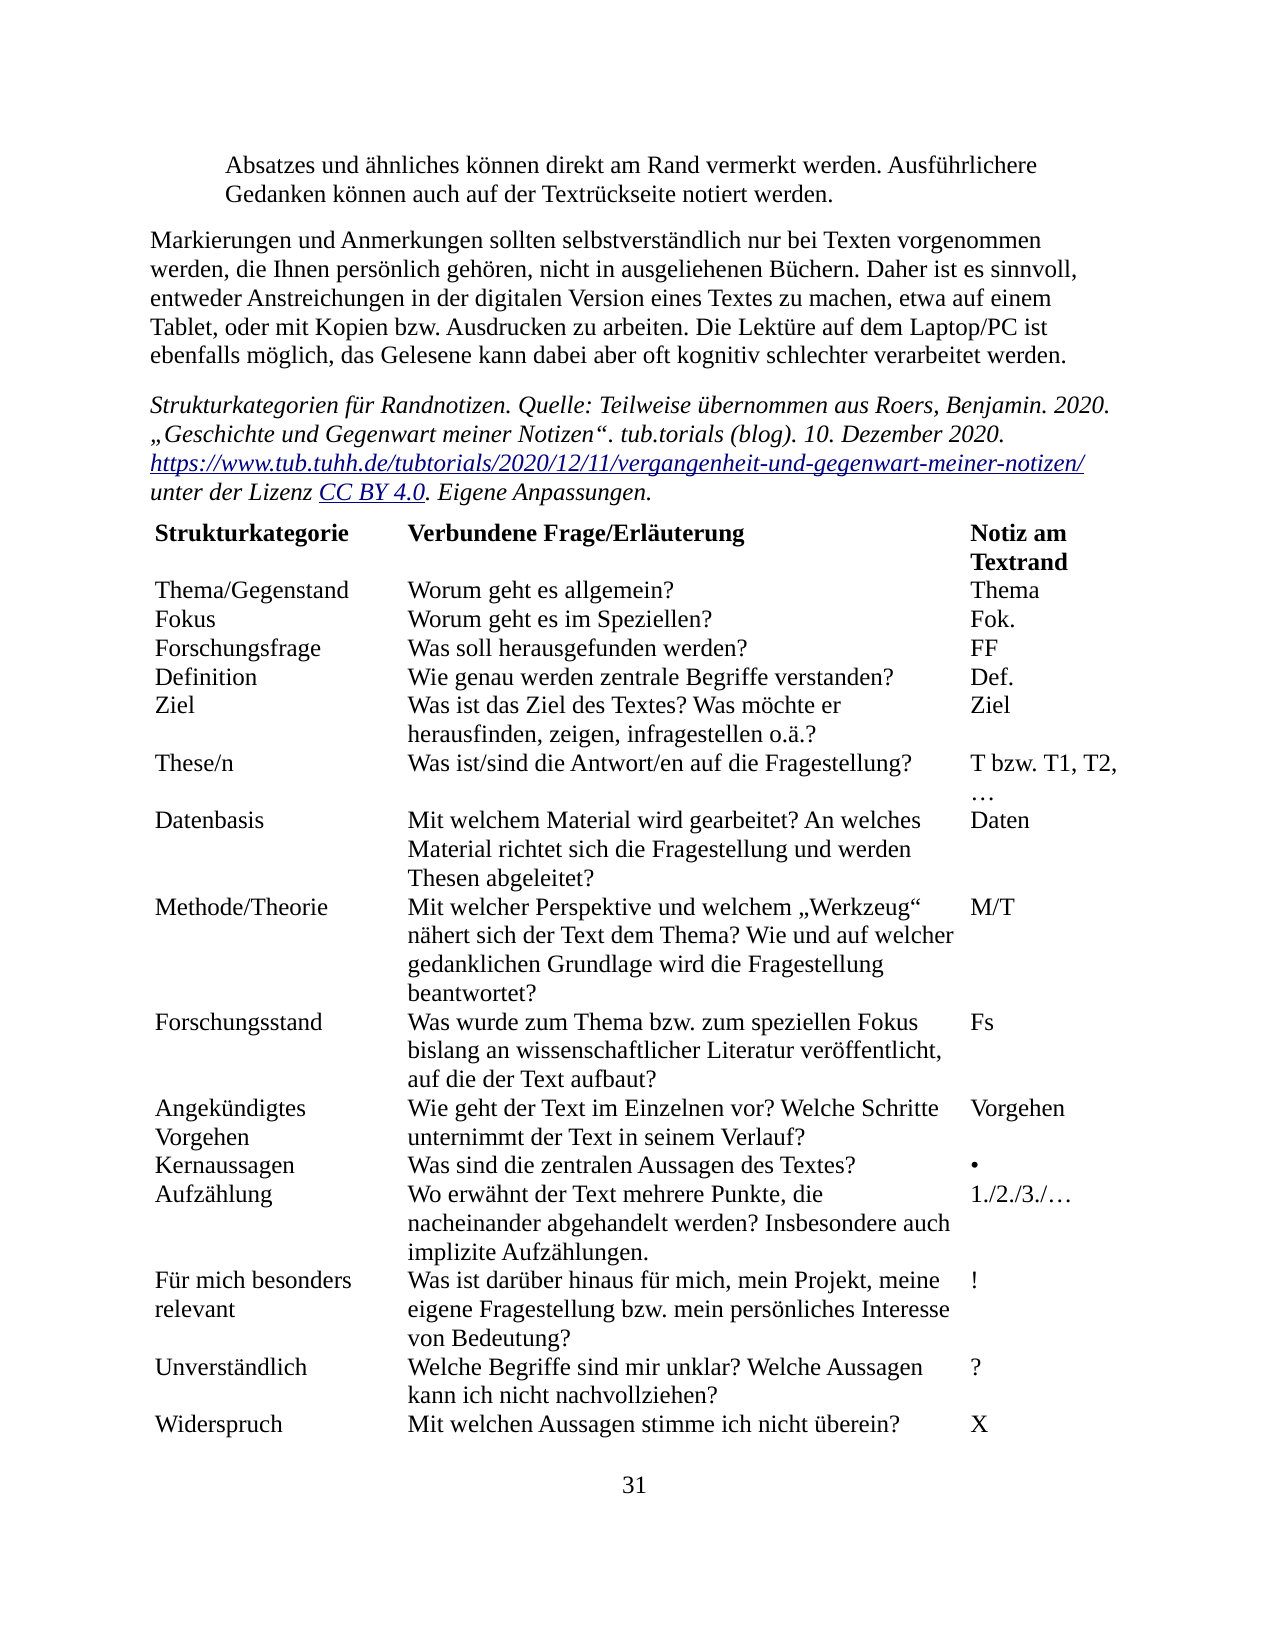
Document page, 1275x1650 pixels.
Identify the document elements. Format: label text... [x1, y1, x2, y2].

table_cell Mit welchen Aussagen stimme ich nicht überein? [403, 1409, 966, 1438]
table_cell Def. [966, 662, 1125, 691]
table_cell Was soll herausgefunden werden? [403, 633, 966, 662]
table_cell Forschungsstand [150, 1007, 403, 1093]
table_cell Worum geht es im Speziellen? [403, 604, 966, 633]
table_cell ? [966, 1352, 1125, 1409]
table_cell ! [966, 1266, 1125, 1352]
table_cell Forschungsfrage [150, 633, 403, 662]
table_cell Wo erwähnt der Text mehrere Punkte, die nacheinander abgehandelt werden? Insbesondere auch implizite Aufzählungen. [403, 1179, 966, 1266]
table_cell Definition [150, 662, 403, 691]
table_cell Was wurde zum Thema bzw. zum speziellen Fokus bislang an wissenschaftlicher Literatur veröffentlicht, auf die der Text aufbaut? [403, 1007, 966, 1093]
table_header Strukturkategorie [150, 518, 403, 576]
table_cell Vorgehen [966, 1093, 1125, 1151]
table_header Notiz am Textrand [966, 518, 1125, 576]
table_cell Mit welchem Material wird gearbeitet? An welches Material richtet sich die Fragestellung und werden Thesen abgeleitet? [403, 806, 966, 892]
table_cell Datenbasis [150, 806, 403, 892]
table_cell Was ist das Ziel des Textes? Was möchte er herausfinden, zeigen, infragestellen o.ä.? [403, 691, 966, 748]
table_cell Daten [966, 806, 1125, 892]
table_cell Aufzählung [150, 1179, 403, 1266]
table_cell Wie geht der Text im Einzelnen vor? Welche Schritte unternimmt der Text in seinem Verlauf? [403, 1093, 966, 1151]
table_cell Was ist/sind die Antwort/en auf die Fragestellung? [403, 748, 966, 806]
table_cell Kernaussagen [150, 1151, 403, 1179]
text Markierungen und Anmerkungen sollten selbstverständlich nur bei Texten vorgenommen werden, die Ihnen persönlich gehören, nicht in ausgeliehenen Büchern. Daher ist es sinnvoll, entweder Anstreichungen in der digitalen Version eines Textes zu machen, etwa auf einem Tablet, oder mit Kopien bzw. Ausdrucken zu arbeiten. Die Lektüre auf dem Laptop/PC ist ebenfalls möglich, das Gelesene kann dabei aber oft kognitiv schlechter verarbeitet werden. [150, 225, 1125, 369]
table_cell Fokus [150, 604, 403, 633]
table_cell Widerspruch [150, 1409, 403, 1438]
table_cell Methode/Theorie [150, 892, 403, 1007]
table_cell Was sind die zentralen Aussagen des Textes? [403, 1151, 966, 1179]
table_cell Fs [966, 1007, 1125, 1093]
table_cell These/n [150, 748, 403, 806]
table_cell Mit welcher Perspektive und welchem „Werkzeug“ nähert sich der Text dem Thema? Wie und auf welcher gedanklichen Grundlage wird die Fragestellung beantwortet? [403, 892, 966, 1007]
list Absatzes und ähnliches können direkt am Rand vermerkt werden. Ausführlichere Gedanken können auch auf der Textrückseite notiert werden. [187, 150, 1125, 207]
table_cell X [966, 1409, 1125, 1438]
table_cell Was ist darüber hinaus für mich, mein Projekt, meine eigene Fragestellung bzw. mein persönliches Interesse von Bedeutung? [403, 1266, 966, 1352]
table_cell Angekündigtes Vorgehen [150, 1093, 403, 1151]
table_cell Wie genau werden zentrale Begriffe verstanden? [403, 662, 966, 691]
table_cell FF [966, 633, 1125, 662]
table_cell • [966, 1151, 1125, 1179]
table_cell Thema/Gegenstand [150, 576, 403, 604]
table_cell 1./2./3./… [966, 1179, 1125, 1266]
table_cell Ziel [150, 691, 403, 748]
table_cell Für mich besonders relevant [150, 1266, 403, 1352]
table_cell T bzw. T1, T2, … [966, 748, 1125, 806]
table_cell Fok. [966, 604, 1125, 633]
table_cell Welche Begriffe sind mir unklar? Welche Aussagen kann ich nicht nachvollziehen? [403, 1352, 966, 1409]
text Strukturkategorien für Randnotizen. Quelle: Teilweise übernommen aus Roers, Benjamin. 2020. „Geschichte und Gegenwart meiner Notizen“. tub.torials (blog). 10. Dezember 2020. https://www.tub.tuhh.de/tubtorials/2020/12/11/vergangenheit-und-gegenwart-meiner-notizen/ unter der Lizenz CC BY 4.0. Eigene Anpassungen. [150, 391, 1125, 506]
table_cell Worum geht es allgemein? [403, 576, 966, 604]
table_cell M/T [966, 892, 1125, 1007]
table_cell Ziel [966, 691, 1125, 748]
table_cell Unverständlich [150, 1352, 403, 1409]
table_cell Thema [966, 576, 1125, 604]
table_header Verbundene Frage/Erläuterung [403, 518, 966, 576]
